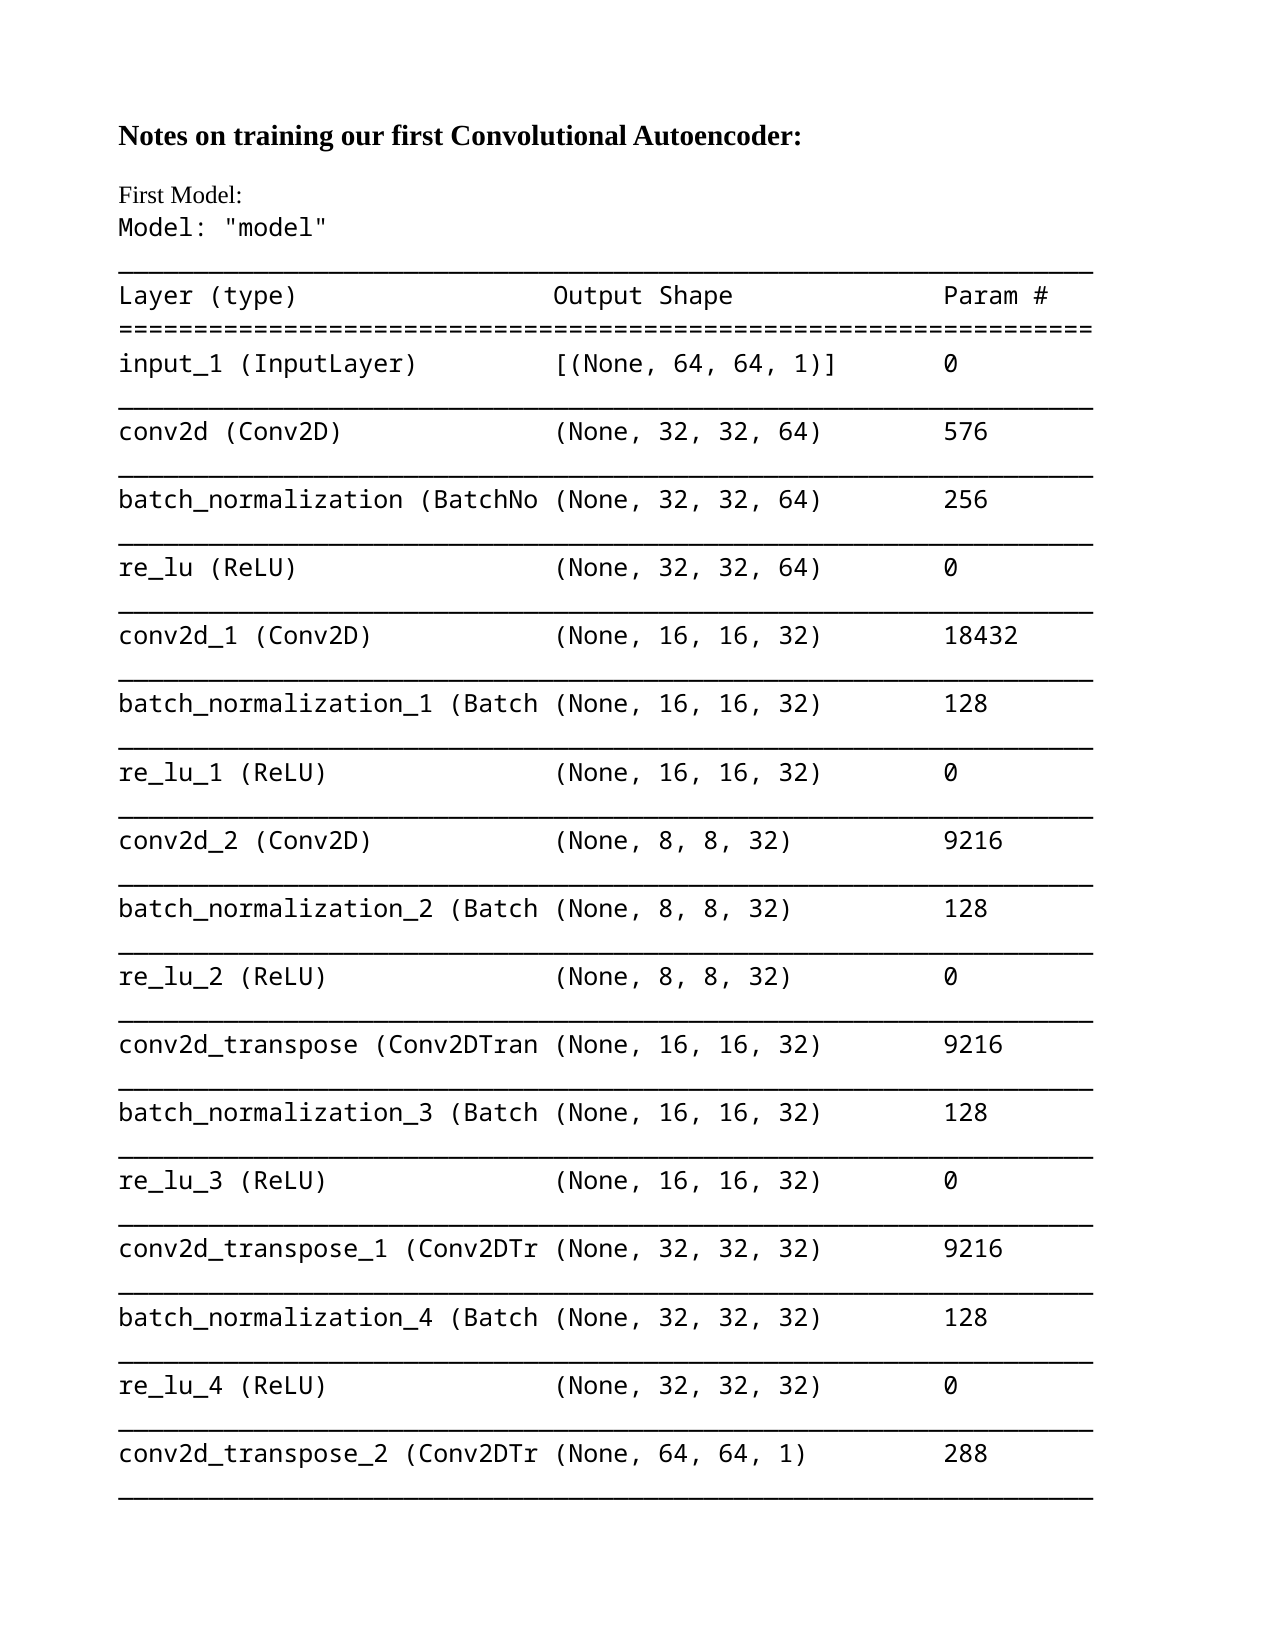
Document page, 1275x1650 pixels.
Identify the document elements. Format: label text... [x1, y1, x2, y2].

text conv2d_2 (Conv2D) (None, 8, 8, 32) 9216 [118, 822, 1157, 856]
text batch_normalization_3 (Batch (None, 16, 16, 32) 128 [118, 1095, 1157, 1129]
text Layer (type) Output Shape Param # [118, 277, 1157, 311]
text _________________________________________________________________ [118, 1333, 1157, 1367]
text First Model: [118, 180, 1157, 209]
text _________________________________________________________________ [118, 1197, 1157, 1231]
text re_lu_1 (ReLU) (None, 16, 16, 32) 0 [118, 754, 1157, 788]
text Model: "model" [118, 209, 1157, 243]
text _________________________________________________________________ [118, 243, 1157, 277]
text conv2d_transpose_2 (Conv2DTr (None, 64, 64, 1) 288 [118, 1435, 1157, 1469]
text _________________________________________________________________ [118, 1469, 1157, 1503]
text _________________________________________________________________ [118, 516, 1157, 550]
text _________________________________________________________________ [118, 1061, 1157, 1095]
text _________________________________________________________________ [118, 720, 1157, 754]
text batch_normalization_1 (Batch (None, 16, 16, 32) 128 [118, 686, 1157, 720]
text re_lu_4 (ReLU) (None, 32, 32, 32) 0 [118, 1367, 1157, 1401]
text conv2d_1 (Conv2D) (None, 16, 16, 32) 18432 [118, 618, 1157, 652]
text _________________________________________________________________ [118, 856, 1157, 890]
text conv2d_transpose_1 (Conv2DTr (None, 32, 32, 32) 9216 [118, 1231, 1157, 1265]
text _________________________________________________________________ [118, 1265, 1157, 1299]
text _________________________________________________________________ [118, 448, 1157, 482]
text _________________________________________________________________ [118, 584, 1157, 618]
text conv2d (Conv2D) (None, 32, 32, 64) 576 [118, 413, 1157, 448]
text batch_normalization_4 (Batch (None, 32, 32, 32) 128 [118, 1299, 1157, 1333]
text _________________________________________________________________ [118, 1129, 1157, 1163]
text _________________________________________________________________ [118, 993, 1157, 1027]
text input_1 (InputLayer) [(None, 64, 64, 1)] 0 [118, 345, 1157, 379]
text _________________________________________________________________ [118, 788, 1157, 822]
text re_lu (ReLU) (None, 32, 32, 64) 0 [118, 550, 1157, 584]
text _________________________________________________________________ [118, 1401, 1157, 1435]
text _________________________________________________________________ [118, 379, 1157, 413]
text batch_normalization (BatchNo (None, 32, 32, 64) 256 [118, 482, 1157, 516]
text re_lu_2 (ReLU) (None, 8, 8, 32) 0 [118, 958, 1157, 993]
text conv2d_transpose (Conv2DTran (None, 16, 16, 32) 9216 [118, 1027, 1157, 1061]
text batch_normalization_2 (Batch (None, 8, 8, 32) 128 [118, 890, 1157, 924]
text _________________________________________________________________ [118, 924, 1157, 958]
text re_lu_3 (ReLU) (None, 16, 16, 32) 0 [118, 1163, 1157, 1197]
text ================================================================= [118, 311, 1157, 345]
text Notes on training our first Convolutional Autoencoder: [118, 118, 1157, 152]
text _________________________________________________________________ [118, 652, 1157, 686]
